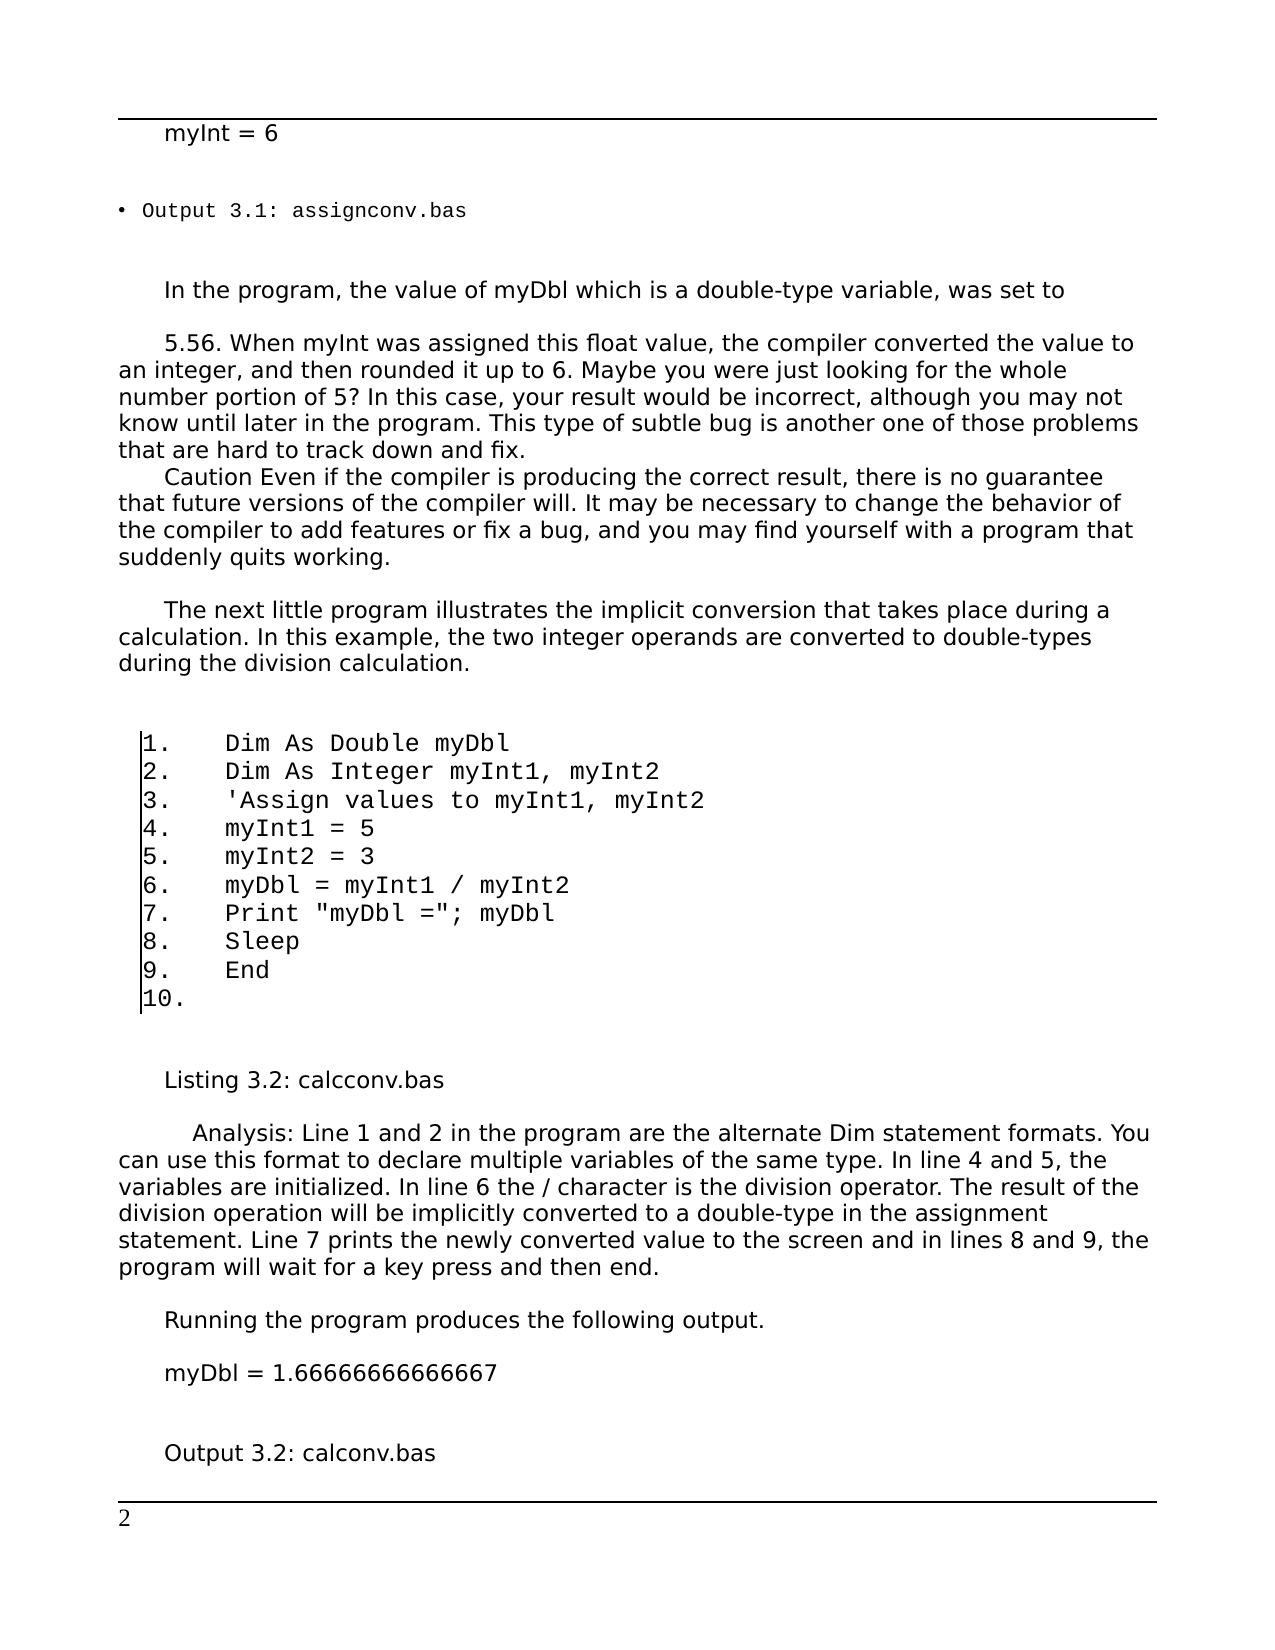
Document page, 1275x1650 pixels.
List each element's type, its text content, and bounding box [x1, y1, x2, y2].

text myDbl = 1.66666666666667 [118, 1361, 1157, 1387]
text Output 3.2: calconv.bas [118, 1441, 1157, 1467]
list myInt2 = 3 [142, 844, 1157, 872]
text Caution Even if the compiler is producing the correct result, there is no guarantee that future versions of the compiler will. It may be necessary to change the behavior of the compiler to add features or fix a bug, and you may find yourself with a program that suddenly quits working. [118, 464, 1157, 571]
list Output 3.1: assignconv.bas [118, 200, 1157, 224]
text In the program, the value of myDbl which is a double-type variable, was set to [118, 277, 1157, 304]
list myDbl = myInt1 / myInt2 [142, 872, 1157, 901]
text Running the program produces the following output. [118, 1307, 1157, 1334]
text The next little program illustrates the implicit conversion that takes place during a calculation. In this example, the two integer operands are converted to double-types during the division calculation. [118, 597, 1157, 677]
text myInt = 6 [118, 120, 1157, 147]
list Print "myDbl ="; myDbl [142, 901, 1157, 929]
list myInt1 = 5 [142, 816, 1157, 844]
text Analysis: Line 1 and 2 in the program are the alternate Dim statement formats. You can use this format to declare multiple variables of the same type. In line 4 and 5, the variables are initialized. In line 6 the / character is the division operator. The result of the division operation will be implicitly converted to a double-type in the assignment statement. Line 7 prints the newly converted value to the screen and in lines 8 and 9, the program will wait for a key press and then end. [118, 1121, 1157, 1281]
text 5.56. When myInt was assigned this float value, the compiler converted the value to an integer, and then rounded it up to 6. Maybe you were just looking for the whole number portion of 5? In this case, your result would be incorrect, although you may not know until later in the program. This type of subtle bug is another one of those problems that are hard to track down and fix. [118, 331, 1157, 464]
list Dim As Double myDbl [142, 731, 1157, 759]
list Dim As Integer myInt1, myInt2 [142, 759, 1157, 787]
text Listing 3.2: calcconv.bas [118, 1067, 1157, 1094]
list Sleep [142, 929, 1157, 957]
list End [142, 957, 1157, 986]
list 'Assign values to myInt1, myInt2 [142, 787, 1157, 816]
